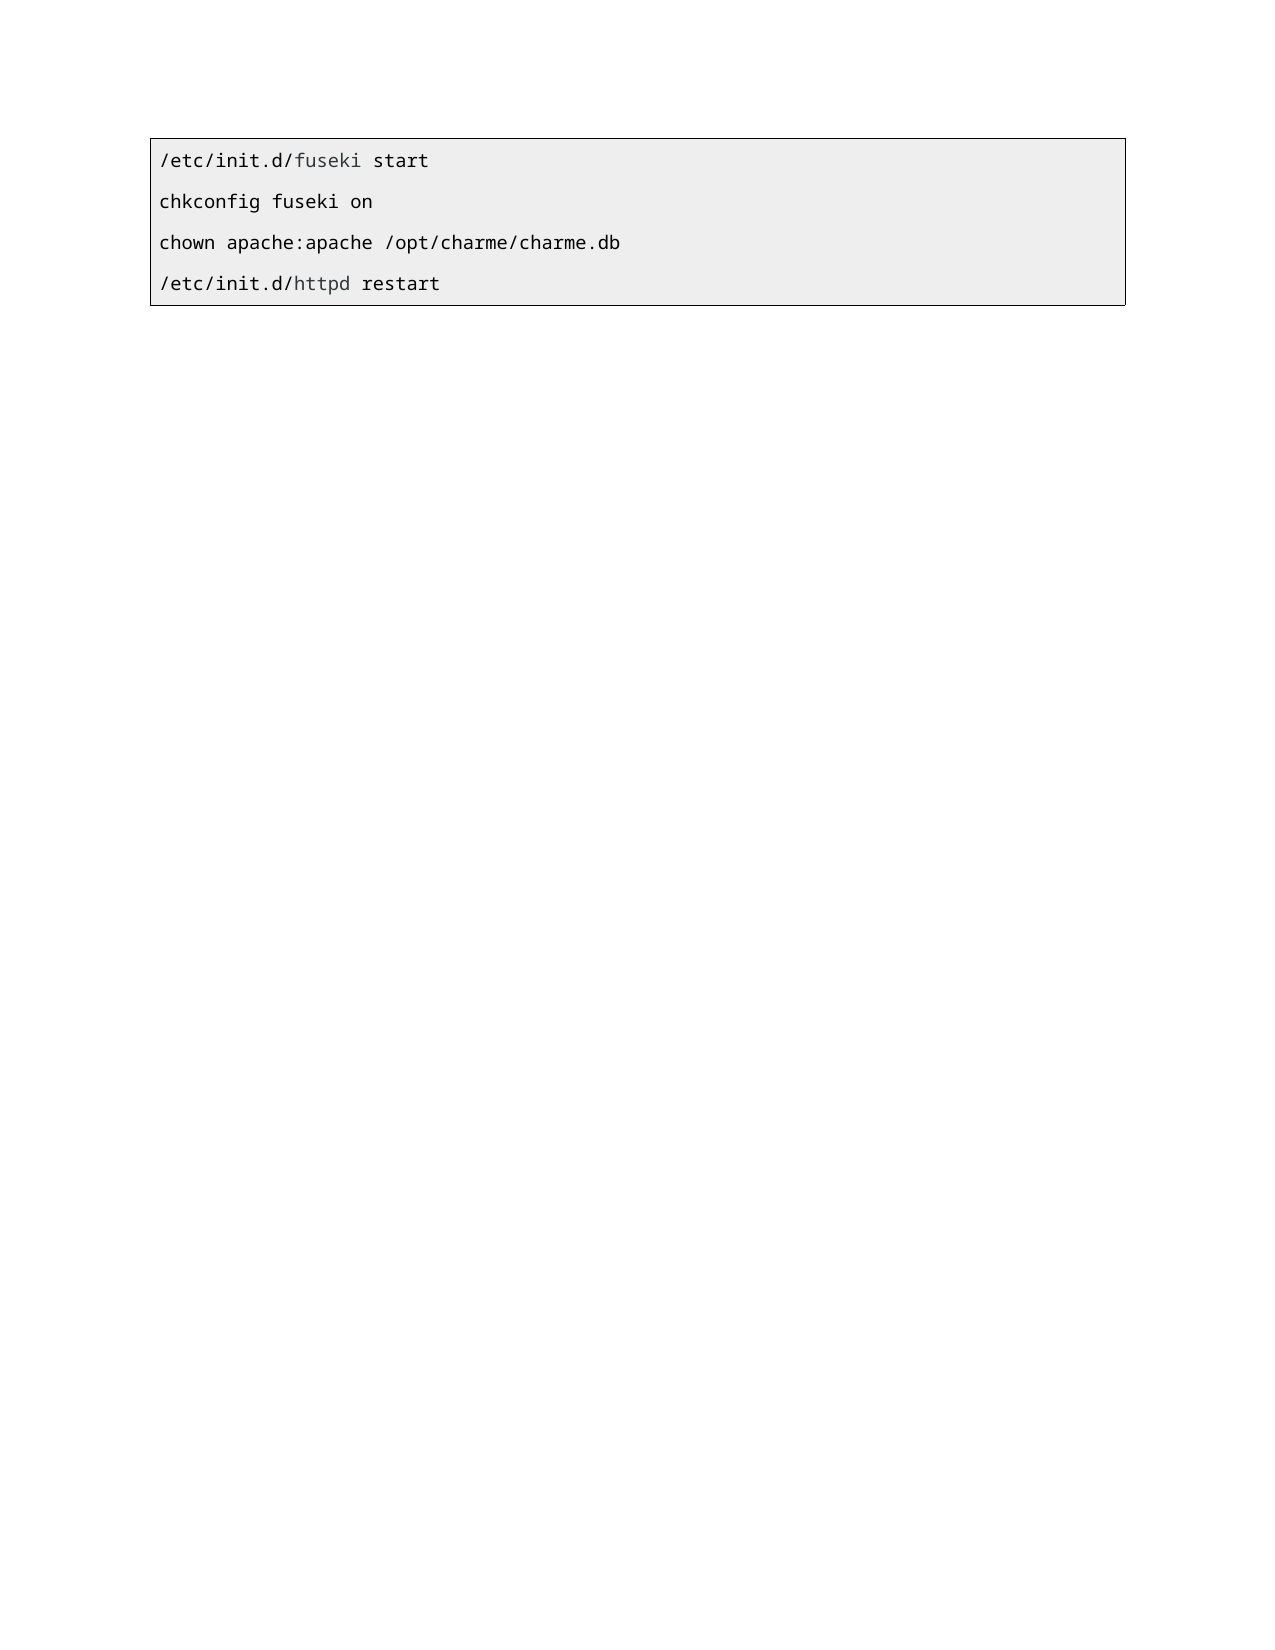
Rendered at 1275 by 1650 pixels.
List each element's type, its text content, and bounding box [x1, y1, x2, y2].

text /etc/init.d/httpd restart [159, 270, 1116, 296]
text chown apache:apache /opt/charme/charme.db [159, 229, 1116, 255]
text /etc/init.d/fuseki start [159, 147, 1116, 173]
text chkconfig fuseki on [159, 188, 1116, 214]
